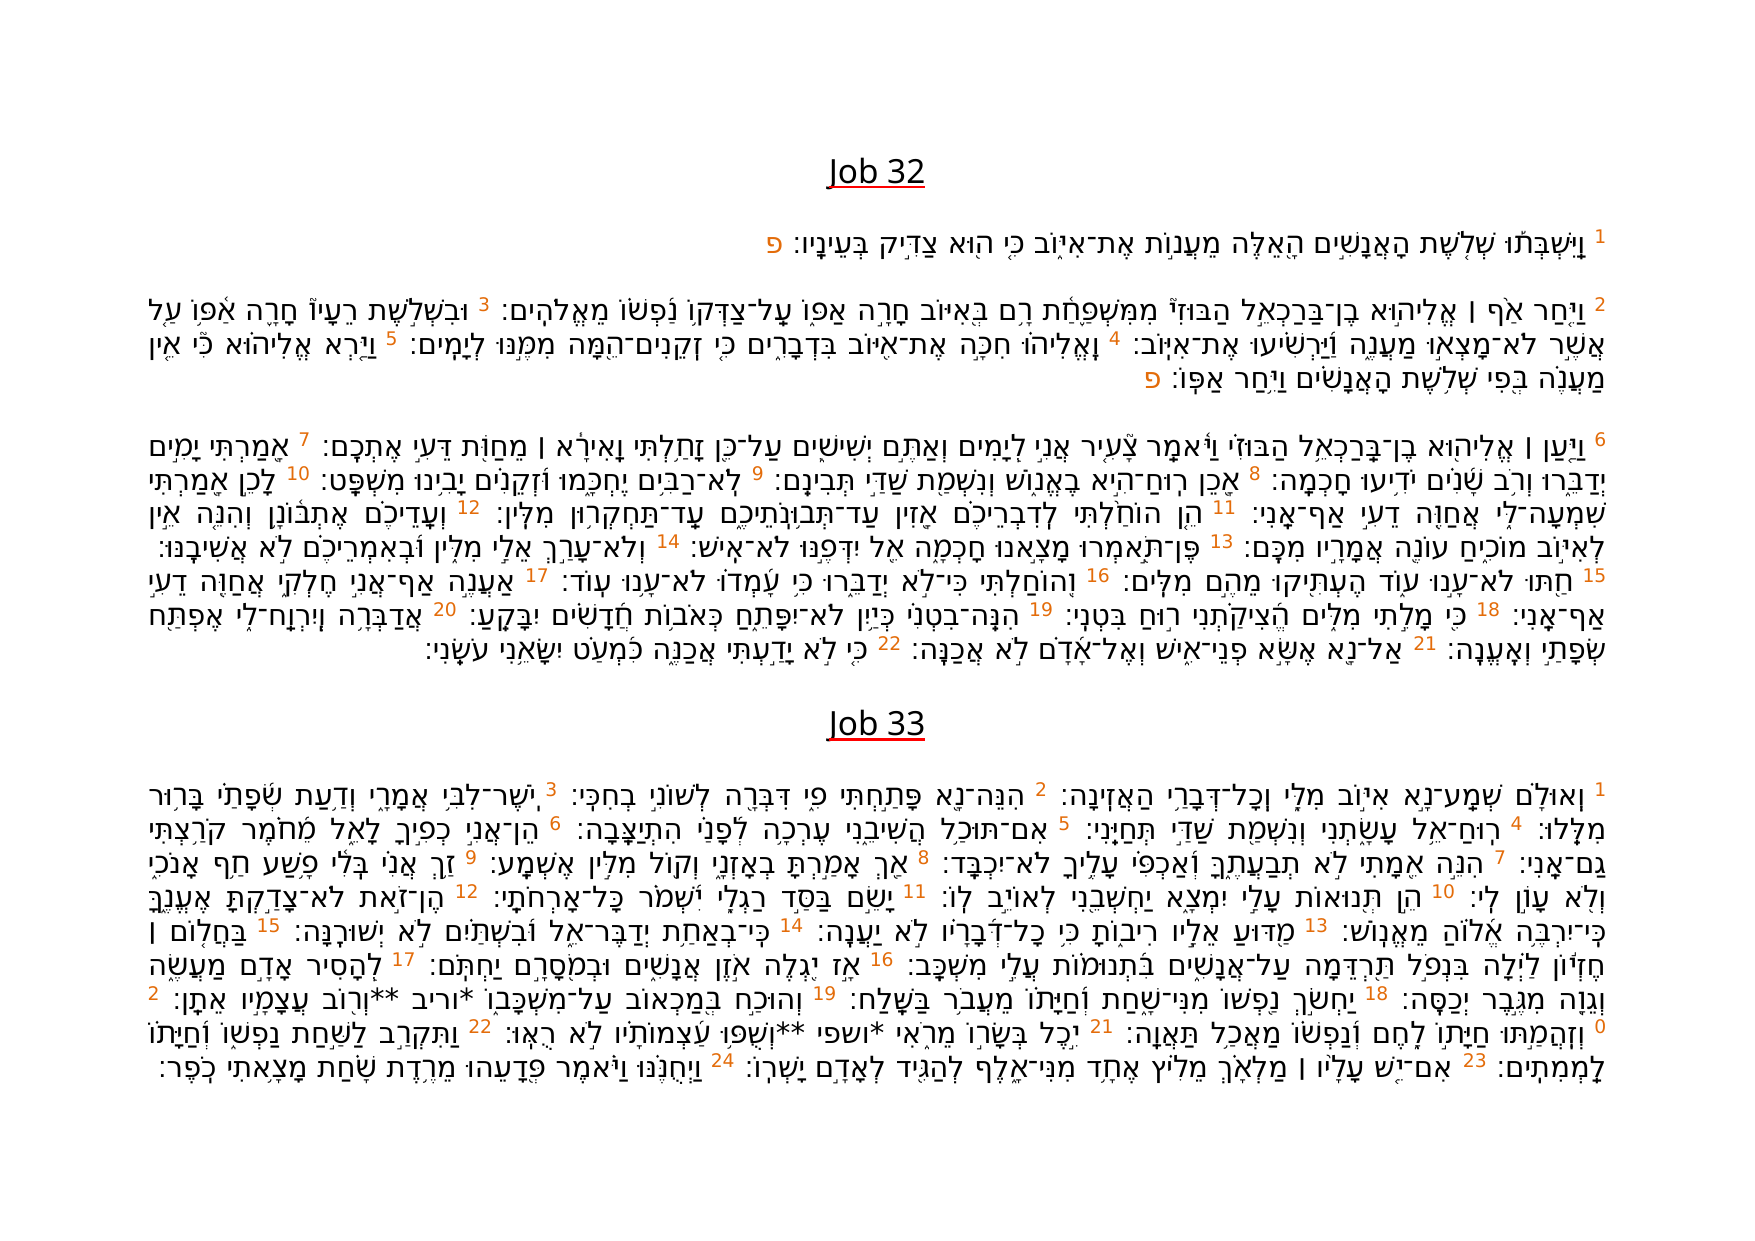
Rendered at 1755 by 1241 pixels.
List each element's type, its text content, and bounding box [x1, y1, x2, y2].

text 1 וַֽיִּשְׁבְּת֡וּ שְׁלֹ֤שֶׁת הָאֲנָשִׁ֣ים הָ֭אֵלֶּה מֵעֲנ֣וֹת אֶת־אִיּ֑וֹב כִּ֤י ה֖וּא צַדִּ֣יק בְּעֵינָֽיו׃ פ [148, 226, 1606, 260]
text 6 וַיַּ֤עַן ׀ אֱלִיה֖וּא בֶן־בַּֽרַכְאֵ֥ל הַבּוּזִ֗י וַיֹּ֫אמַֽר צָ֘עִ֤יר אֲנִ֣י לְ֭יָמִים וְאַתֶּ֣ם יְשִׁישׁ֑‍ִים עַל־כֵּ֖ן זָחַ֥לְתִּי וָֽאִירָ֓א ׀ מֵחַוֺּ֖ת דֵּעִ֣י אֶתְכֶֽם׃ ‬‬7 אָ֭מַרְתִּי יָמִ֣ים יְדַבֵּ֑רוּ וְרֹ֥ב שָׁ֝נִ֗ים יֹדִ֥יעוּ חָכְמָֽה׃ ‬‬8 אָ֭כֵן רֽוּחַ־הִ֣יא בֶאֱנ֑וֹשׁ וְנִשְׁמַ֖ת שַׁדַּ֣י תְּבִינֵֽם׃ ‬‬9 לֹֽא־רַבִּ֥ים יֶחְכָּ֑מוּ וּ֝זְקֵנִ֗ים יָבִ֥ינוּ מִשְׁפָּֽט׃ ‬‬10 לָכֵ֣ן אָ֭מַרְתִּי שִׁמְעָה־לִּ֑י אֲחַוֶּ֖ה דֵעִ֣י אַף־אָֽנִי׃ ‬‬11 הֵ֤ן הוֹחַ֨לְתִּי לְֽדִבְרֵיכֶ֗ם אָ֭זִין עַד־תְּב֥וּנֹֽתֵיכֶ֑ם עַֽד־תַּחְקְר֥וּן מִלִּֽין׃ ‬‬12 וְעָֽדֵיכֶ֗ם אֶתְבּ֫וֹנָ֥ן וְהִנֵּ֤ה אֵ֣ין לְאִיּ֣וֹב מוֹכִ֑יחַ עוֹנֶ֖ה אֲמָרָ֣יו מִכֶּֽם׃ ‬‬13 פֶּן־תֹּ֣֭אמְרוּ מָצָ֣אנוּ חָכְמָ֑ה אֵ֖ל יִדְּפֶ֣נּוּ לֹא־אִֽישׁ׃ ‬‬14 וְלֹא־עָרַ֣ךְ אֵלַ֣י מִלִּ֑ין וּ֝בְאִמְרֵיכֶ֗ם לֹ֣א אֲשִׁיבֶֽנּוּ׃ ‬‬15 חַ֭תּוּ לֹא־עָ֣נוּ ע֑וֹד הֶעְתִּ֖יקוּ מֵהֶ֣ם מִלִּֽים׃ ‬‬16 וְ֭הוֹחַלְתִּי כִּי־לֹ֣א יְדַבֵּ֑רוּ כִּ֥י עָ֝מְד֗וּ לֹא־עָ֥נוּ עֽוֹד׃ ‬‬17 אַעֲנֶ֣ה אַף־אֲנִ֣י חֶלְקִ֑י אֲחַוֶּ֖ה דֵעִ֣י אַף־אָֽנִי׃ ‬‬18 כִּ֭י מָלֵ֣תִי מִלִּ֑ים הֱ֝צִיקַ֗תְנִי ר֣וּחַ בִּטְנִֽי׃ ‬‬19 הִנֵּֽה־בִטְנִ֗י כְּיַ֥יִן לֹא־יִפָּתֵ֑חַ כְּאֹב֥וֹת חֲ֝דָשִׁ֗ים יִבָּקֵֽעַ׃ ‬‬20 אֲדַבְּרָ֥ה וְיִֽרְוַֽח־לִ֑י אֶפְתַּ֖ח שְׂפָתַ֣י וְאֶֽעֱנֶֽה׃ ‬‬21 אַל־נָ֭א אֶשָּׂ֣א פְנֵי־אִ֑ישׁ וְאֶל־אָ֝דָ֗ם לֹ֣א אֲכַנֶּֽה׃ ‬‬22 כִּ֤י לֹ֣א יָדַ֣עְתִּי אֲכַנֶּ֑ה כִּ֝מְעַ֗ט יִשָּׂאֵ֥נִי עֹשֵֽׂנִי׃ ‬‬ [148, 429, 1606, 667]
text 1 וְֽאוּלָ֗ם שְׁמַֽע־נָ֣א אִיּ֣וֹב מִלָּ֑י וְֽכָל־דְּבָרַ֥י הַאֲזִֽינָה׃ 2 הִנֵּה־נָ֭א פָּתַ֣חְתִּי פִ֑י דִּבְּרָ֖ה לְשׁוֹנִ֣י בְחִכִּֽי׃ ‬‬3 יֹֽשֶׁר־לִבִּ֥י אֲמָרָ֑י וְדַ֥עַת שְׂ֝פָתַ֗י בָּר֥וּר מִלֵּֽלוּ׃ ‬‬4 רֽוּחַ־אֵ֥ל עָשָׂ֑תְנִי וְנִשְׁמַ֖ת שַׁדַּ֣י תְּחַיֵּֽנִי׃ ‬‬5 אִם־תּוּכַ֥ל הֲשִׁיבֵ֑נִי עֶרְכָ֥ה לְ֝פָנַ֗י הִתְיַצָּֽבָה׃ ‬‬6 הֵן־אֲנִ֣י כְפִ֣יךָ לָאֵ֑ל מֵ֝חֹ֗מֶר קֹרַ֥צְתִּי גַם־אָֽנִי׃ ‬‬7 הִנֵּ֣ה אֵ֭מָתִי לֹ֣א תְבַעֲתֶ֑ךָּ וְ֝אַכְפִּ֗י עָלֶ֥יךָ לֹא־יִכְבָּֽד׃ ‬‬8 אַ֭ךְ אָמַ֣רְתָּ בְאָזְנָ֑י וְק֖וֹל מִלִּ֣ין אֶשְׁמָֽע׃ ‬‬9 זַ֥ךְ אֲנִ֗י בְּֽלִ֫י פָ֥שַׁע חַ֥ף אָנֹכִ֑י וְלֹ֖א עָוֺ֣ן לִֽי׃ ‬‬10 הֵ֣ן תְּ֭נוּאוֹת עָלַ֣י יִמְצָ֑א יַחְשְׁבֵ֖נִי לְאוֹיֵ֣ב לֽוֹ׃ ‬‬11 יָשֵׂ֣ם בַּסַּ֣ד רַגְלָ֑י יִ֝שְׁמֹ֗ר כָּל־אָרְחֹתָֽי׃ ‬‬12 הֶן־זֹ֣את לֹא־צָדַ֣קְתָּ אֶעֱנֶ֑ךָּ כִּֽי־יִרְבֶּ֥ה אֱ֝ל֗וֹהַ מֵאֱנֽוֹשׁ׃ ‬‬13 מַ֭דּוּעַ אֵלָ֣יו רִיב֑וֹתָ כִּ֥י כָל־דְּ֝בָרָ֗יו לֹ֣א יַעֲנֶֽה׃ ‬‬14 כִּֽי־בְאַחַ֥ת יְדַבֶּר־אֵ֑ל וּ֝בִשְׁתַּ֗יִם לֹ֣א יְשׁוּרֶֽנָּה׃ ‬‬15 בַּחֲל֤וֹם ׀ חֶזְי֬וֹן לַ֗יְלָה בִּנְפֹ֣ל תַּ֭רְדֵּמָה עַל־אֲנָשִׁ֑ים בִּ֝תְנוּמ֗וֹת עֲלֵ֣י מִשְׁכָּֽב׃ ‬‬16 אָ֣ז יִ֭גְלֶה אֹ֣זֶן אֲנָשִׁ֑ים וּבְמֹ֖סָרָ֣ם יַחְתֹּֽם׃ ‬‬17 לְ֭הָסִיר אָדָ֣ם מַעֲשֶׂ֑ה וְגֵוָ֖ה מִגֶּ֣בֶר יְכַסֶּֽה׃ ‬‬18 יַחְשֹׂ֣ךְ נַ֭פְשׁוֹ מִנִּי־שָׁ֑חַת וְ֝חַיָּת֗וֹ מֵעֲבֹ֥ר בַּשָּֽׁלַח׃ ‬‬19 וְהוּכַ֣ח בְּ֭מַכְאוֹב עַל־מִשְׁכָּב֑וֹ *וריב **וְר֖וֹב עֲצָמָ֣יו אֵתָֽן׃ ‬‬20 וְזִֽהֲמַ֣תּוּ חַיָּת֣וֹ לָ֑חֶם וְ֝נַפְשׁ֗וֹ מַאֲכַ֥ל תַּאֲוָֽה׃ ‬‬21 יִ֣כֶל בְּשָׂר֣וֹ מֵרֹ֑אִי *ושפי **וְשֻׁפּ֥וּ עַ֝צְמוֹתָ֗יו לֹ֣א רֻאּֽוּ׃ ‬‬22 וַתִּקְרַ֣ב לַשַּׁ֣חַת נַפְשׁ֑וֹ וְ֝חַיָּת֗וֹ לַֽמְמִתִֽים׃ ‬‬23 אִם־יֵ֤שׁ עָלָ֨יו ׀ מַלְאָ֗ךְ מֵלִ֗יץ אֶחָ֥ד מִנִּי־אָ֑לֶף לְהַגִּ֖יד לְאָדָ֣ם יָשְׁרֽוֹ׃ ‬‬24 וַיְחֻנֶּ֗נּוּ וַיֹּ֗אמֶר פְּ֭דָעֵהוּ מֵרֶ֥דֶת שָׁ֗חַת מָצָ֥אתִי כֹֽפֶר׃ ‬‬25 רֻֽטֲפַ֣שׁ בְּשָׂר֣וֹ מִנֹּ֑עַר יָ֝שׁ֗וּב לִימֵ֥י עֲלוּמָֽיו׃ ‬‬26 יֶעְתַּ֤ר אֶל־אֱל֨וֹהַּ ׀ וַיִּרְצֵ֗הוּ וַיַּ֣רְא פָּ֭נָיו בִּתְרוּעָ֑ה וַיָּ֥שֶׁב לֶ֝אֱנ֗וֹשׁ צִדְקָתֽוֹ׃ ‬‬27 יָשֹׁ֤ר ׀ עַל־אֲנָשִׁ֗ים וַיֹּ֗אמֶר חָ֭טָאתִי וְיָשָׁ֥ר הֶעֱוֵ֗יתִי וְלֹא־שָׁ֥וָה לִֽי׃ ‬‬28 פָּדָ֣ה *נפשי **נַ֭פְשׁוֹ מֵעֲבֹ֣ר בַּשָּׁ֑חַת *וחיתי **וְ֝חַיָּתוֹ בָּא֥וֹר תִּרְאֶֽה׃ ‬‬29 הֶן־כָּל־אֵ֭לֶּה יִפְעַל־אֵ֑ל פַּעֲמַ֖יִם שָׁל֣וֹשׁ עִם־גָּֽבֶר׃ ‬‬30 לְהָשִׁ֣יב נַ֭פְשׁוֹ מִנִּי־שָׁ֑חַת לֵ֝א֗וֹר בְּא֣וֹר הַֽחַיִּים׃ ‬‬31 הַקְשֵׁ֖ב אִיּ֥וֹב שְֽׁמַֽע־לִ֑י הַ֝חֲרֵ֗שׁ וְאָנֹכִ֥י אֲדַבֵּֽר׃ ‬‬32 אִם־יֵשׁ־מִלִּ֥ין הֲשִׁיבֵ֑נִי דַּ֝בֵּ֗ר כִּֽי־חָפַ֥צְתִּי צַדְּקֶֽךָּ׃ ‬‬33 אִם־אַ֭יִן אַתָּ֥ה שְֽׁמַֽע־לִ֑י הַ֝חֲרֵ֗שׁ וַאֲאַלֶּפְךָ֥ חָכְמָֽה׃ ס ‬‬ [148, 779, 1606, 1084]
text Job 32 [148, 148, 1606, 193]
text Job 33 [148, 700, 1606, 745]
text 2 וַיִּ֤חַר אַ֨ף ׀ אֱלִיה֣וּא בֶן־בַּרַכְאֵ֣ל הַבּוּזִי֮ מִמִּשְׁפַּ֢חַ֫ת רָ֥ם בְּ֭אִיּוֹב חָרָ֣ה אַפּ֑וֹ עַֽל־צַדְּק֥וֹ נַ֝פְשׁ֗וֹ מֵאֱלֹהִֽים׃ ‬‬3 וּבִשְׁלֹ֣שֶׁת רֵעָיו֮ חָרָ֢ה אַ֫פּ֥וֹ עַ֤ל אֲשֶׁ֣ר לֹא־מָצְא֣וּ מַעֲנֶ֑ה וַ֝יַּרְשִׁ֗יעוּ אֶת־אִיּֽוֹב׃ ‬‬4 וֶֽאֱלִיה֗וּ חִכָּ֣ה אֶת־אִ֭יּוֹב בִּדְבָרִ֑ים כִּ֤י זְֽקֵנִים־הֵ֖מָּה מִמֶּ֣נּוּ לְיָמִֽים׃ ‬‬5 וַיַּ֤רְא אֱלִיה֗וּא כִּ֘י אֵ֤ין מַעֲנֶ֗ה בְּ֭פִי שְׁלֹ֥שֶׁת הָאֲנָשִׁ֗ים וַיִּ֥חַר אַפּֽוֹ׃ פ ‬‬‬‬‬‬ [148, 294, 1606, 396]
